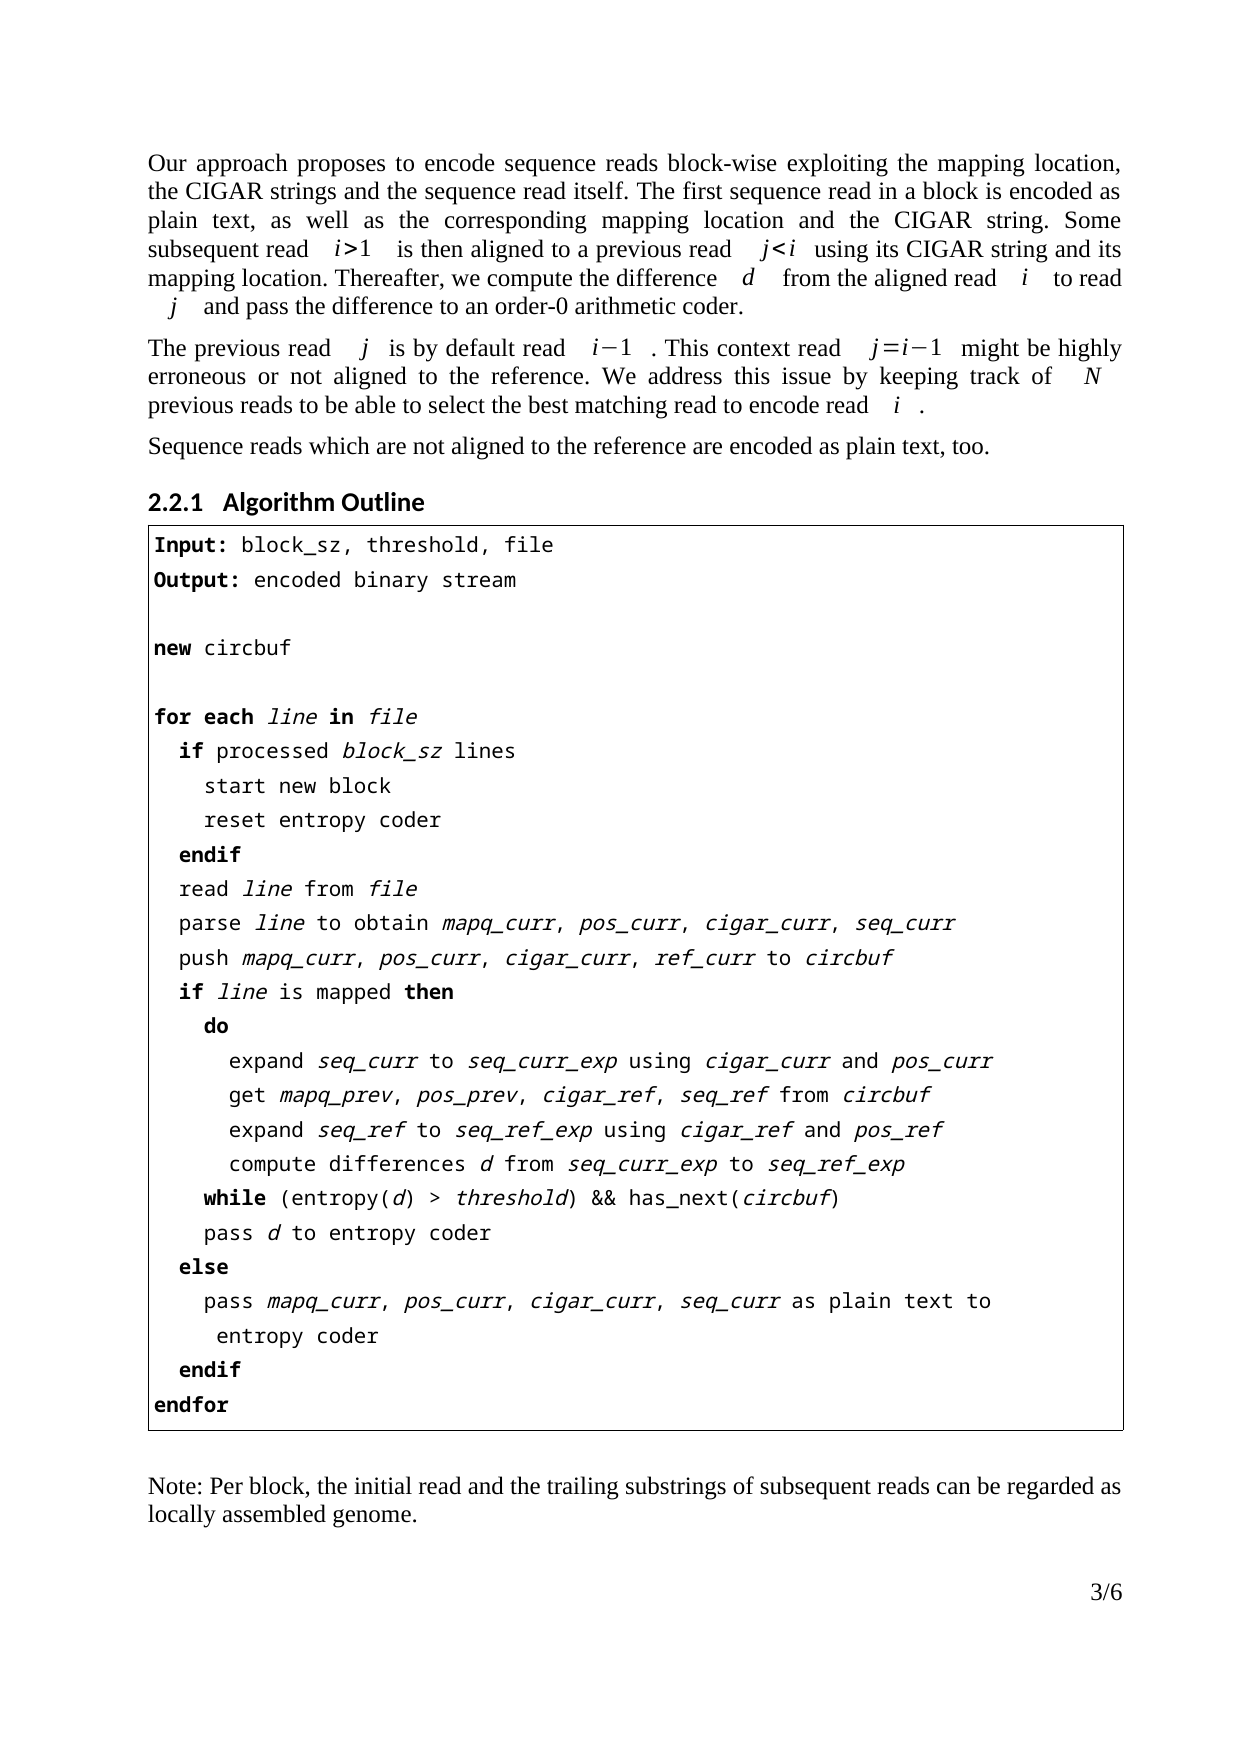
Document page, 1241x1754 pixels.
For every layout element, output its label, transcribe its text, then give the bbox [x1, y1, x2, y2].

subtitle Algorithm Outline [148, 485, 1122, 518]
text The previous read is by default read . This context read might be highly erroneous or not aligned to the reference. We address this issue by keeping track of previous reads to be able to select the best matching read to encode read . [148, 333, 1122, 419]
table_header Input: block_sz, threshold, file Output: encoded binary stream new circbuf for each line in file if processed block_sz lines start new block reset entropy coder endif read line from file parse line to obtain mapq_curr, pos_curr, cigar_curr, seq_curr push mapq_curr, pos_curr, cigar_curr, ref_curr to circbuf if line is mapped then do expand seq_curr to seq_curr_exp using cigar_curr and pos_curr get mapq_prev, pos_prev, cigar_ref, seq_ref from circbuf expand seq_ref to seq_ref_exp using cigar_ref and pos_ref compute differences d from seq_curr_exp to seq_ref_exp while (entropy(d) > threshold) && has_next(circbuf) pass d to entropy coder else pass mapq_curr, pos_curr, cigar_curr, seq_curr as plain text to entropy coder endif endfor [149, 526, 1123, 1430]
text Sequence reads which are not aligned to the reference are encoded as plain text, too. [148, 431, 1122, 460]
text Note: Per block, the initial read and the trailing substrings of subsequent reads can be regarded as locally assembled genome. [148, 1471, 1122, 1528]
text Our approach proposes to encode sequence reads block-wise exploiting the mapping location, the CIGAR strings and the sequence read itself. The first sequence read in a block is encoded as plain text, as well as the corresponding mapping location and the CIGAR string. Some subsequent read is then aligned to a previous read using its CIGAR string and its mapping location. Thereafter, we compute the difference from the aligned read to read and pass the difference to an order-0 arithmetic coder. [148, 148, 1122, 320]
